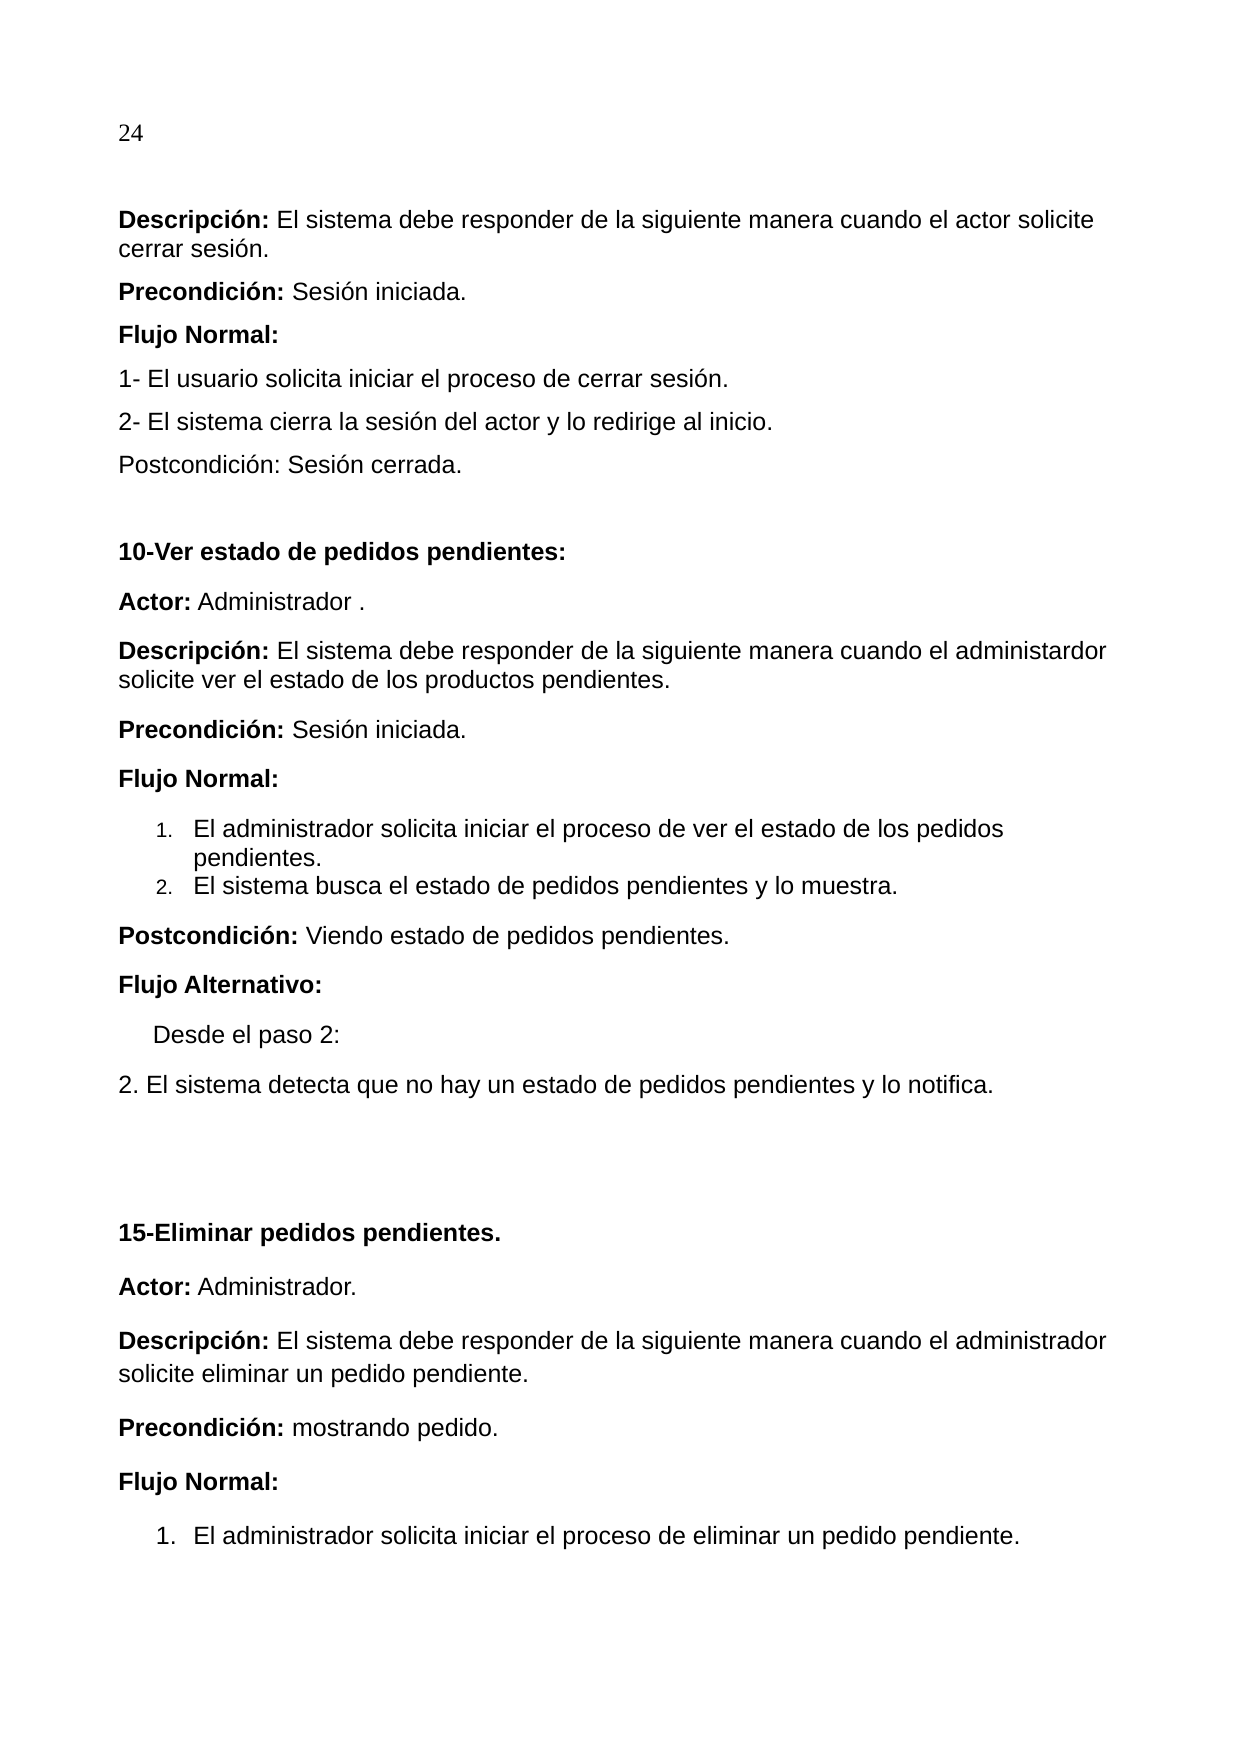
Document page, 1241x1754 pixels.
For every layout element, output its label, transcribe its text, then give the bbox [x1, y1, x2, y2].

text Precondición: mostrando pedido. [118, 1413, 1122, 1442]
text Precondición: Sesión iniciada. [118, 277, 1122, 306]
text Descripción: El sistema debe responder de la siguiente manera cuando el actor solicite cerrar sesión. [118, 205, 1122, 263]
text Flujo Alternativo: [118, 971, 1122, 999]
text Descripción: El sistema debe responder de la siguiente manera cuando el administardor solicite ver el estado de los productos pendientes. [118, 636, 1122, 694]
text Descripción: El sistema debe responder de la siguiente manera cuando el administrador solicite eliminar un pedido pendiente. [118, 1326, 1122, 1388]
text 15-Eliminar pedidos pendientes. [118, 1218, 1122, 1247]
text 10-Ver estado de pedidos pendientes: [118, 537, 1122, 566]
list El administrador solicita iniciar el proceso de eliminar un pedido pendiente. [156, 1521, 1122, 1549]
text Precondición: Sesión iniciada. [118, 715, 1122, 743]
text Desde el paso 2: [118, 1020, 1122, 1049]
text Flujo Normal: [118, 764, 1122, 793]
list El sistema busca el estado de pedidos pendientes y lo muestra. [156, 871, 1122, 900]
text Flujo Normal: [118, 321, 1122, 349]
text Actor: Administrador. [118, 1272, 1122, 1301]
text 2- El sistema cierra la sesión del actor y lo redirige al inicio. [118, 407, 1122, 436]
text Postcondición: Viendo estado de pedidos pendientes. [118, 921, 1122, 950]
text 2. El sistema detecta que no hay un estado de pedidos pendientes y lo notifica. [118, 1070, 1122, 1098]
text Postcondición: Sesión cerrada. [118, 451, 1122, 479]
text Actor: Administrador . [118, 587, 1122, 616]
text 1- El usuario solicita iniciar el proceso de cerrar sesión. [118, 364, 1122, 393]
list El administrador solicita iniciar el proceso de ver el estado de los pedidos pendientes. [156, 814, 1122, 871]
text Flujo Normal: [118, 1467, 1122, 1496]
